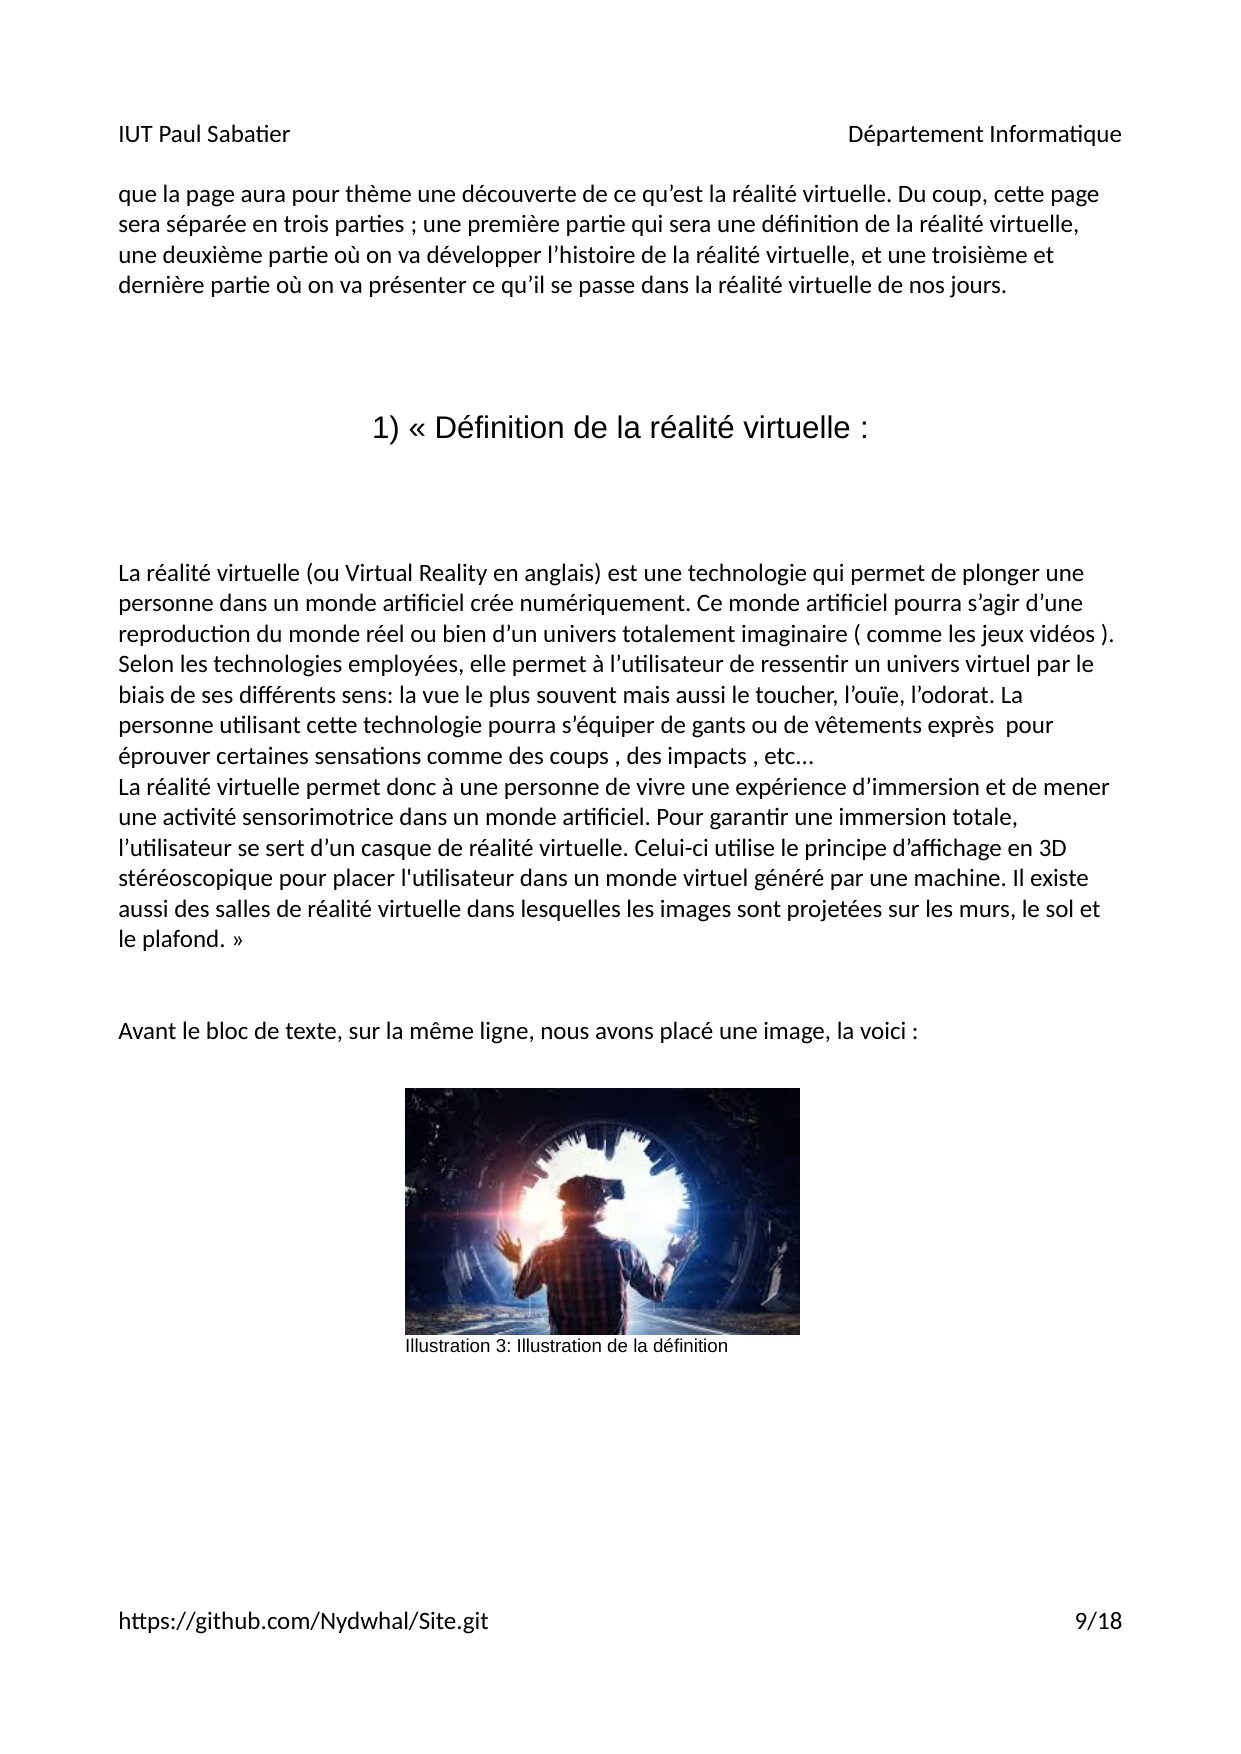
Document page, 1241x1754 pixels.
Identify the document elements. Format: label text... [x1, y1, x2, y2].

text [405, 1076, 849, 1088]
subtitle « Définition de la réalité virtuelle : [118, 409, 1122, 445]
text que la page aura pour thème une découverte de ce qu’est la réalité virtuelle. Du coup, cette page sera séparée en trois parties ; une première partie qui sera une définition de la réalité virtuelle, une deuxième partie où on va développer l’histoire de la réalité virtuelle, et une troisième et dernière partie où on va présenter ce qu’il se passe dans la réalité virtuelle de nos jours. [118, 178, 1122, 300]
text La réalité virtuelle permet donc à une personne de vivre une expérience d’immersion et de mener une activité sensorimotrice dans un monde artificiel. Pour garantir une immersion totale, l’utilisateur se sert d’un casque de réalité virtuelle. Celui-ci utilise le principe d’affichage en 3D stéréoscopique pour placer l'utilisateur dans un monde virtuel généré par une machine. Il existe aussi des salles de réalité virtuelle dans lesquelles les images sont projetées sur les murs, le sol et le plafond. » [118, 771, 1122, 954]
text Illustration 3: Illustration de la définition [405, 1088, 849, 1356]
picture [405, 1088, 800, 1335]
text La réalité virtuelle (ou Virtual Reality en anglais) est une technologie qui permet de plonger une personne dans un monde artificiel crée numériquement. Ce monde artificiel pourra s’agir d’une reproduction du monde réel ou bien d’un univers totalement imaginaire ( comme les jeux vidéos ). Selon les technologies employées, elle permet à l’utilisateur de ressentir un univers virtuel par le biais de ses différents sens: la vue le plus souvent mais aussi le toucher, l’ouïe, l’odorat. La personne utilisant cette technologie pourra s’équiper de gants ou de vêtements exprès pour éprouver certaines sensations comme des coups , des impacts , etc... [118, 557, 1122, 771]
text Avant le bloc de texte, sur la même ligne, nous avons placé une image, la voici : [118, 1015, 1122, 1045]
